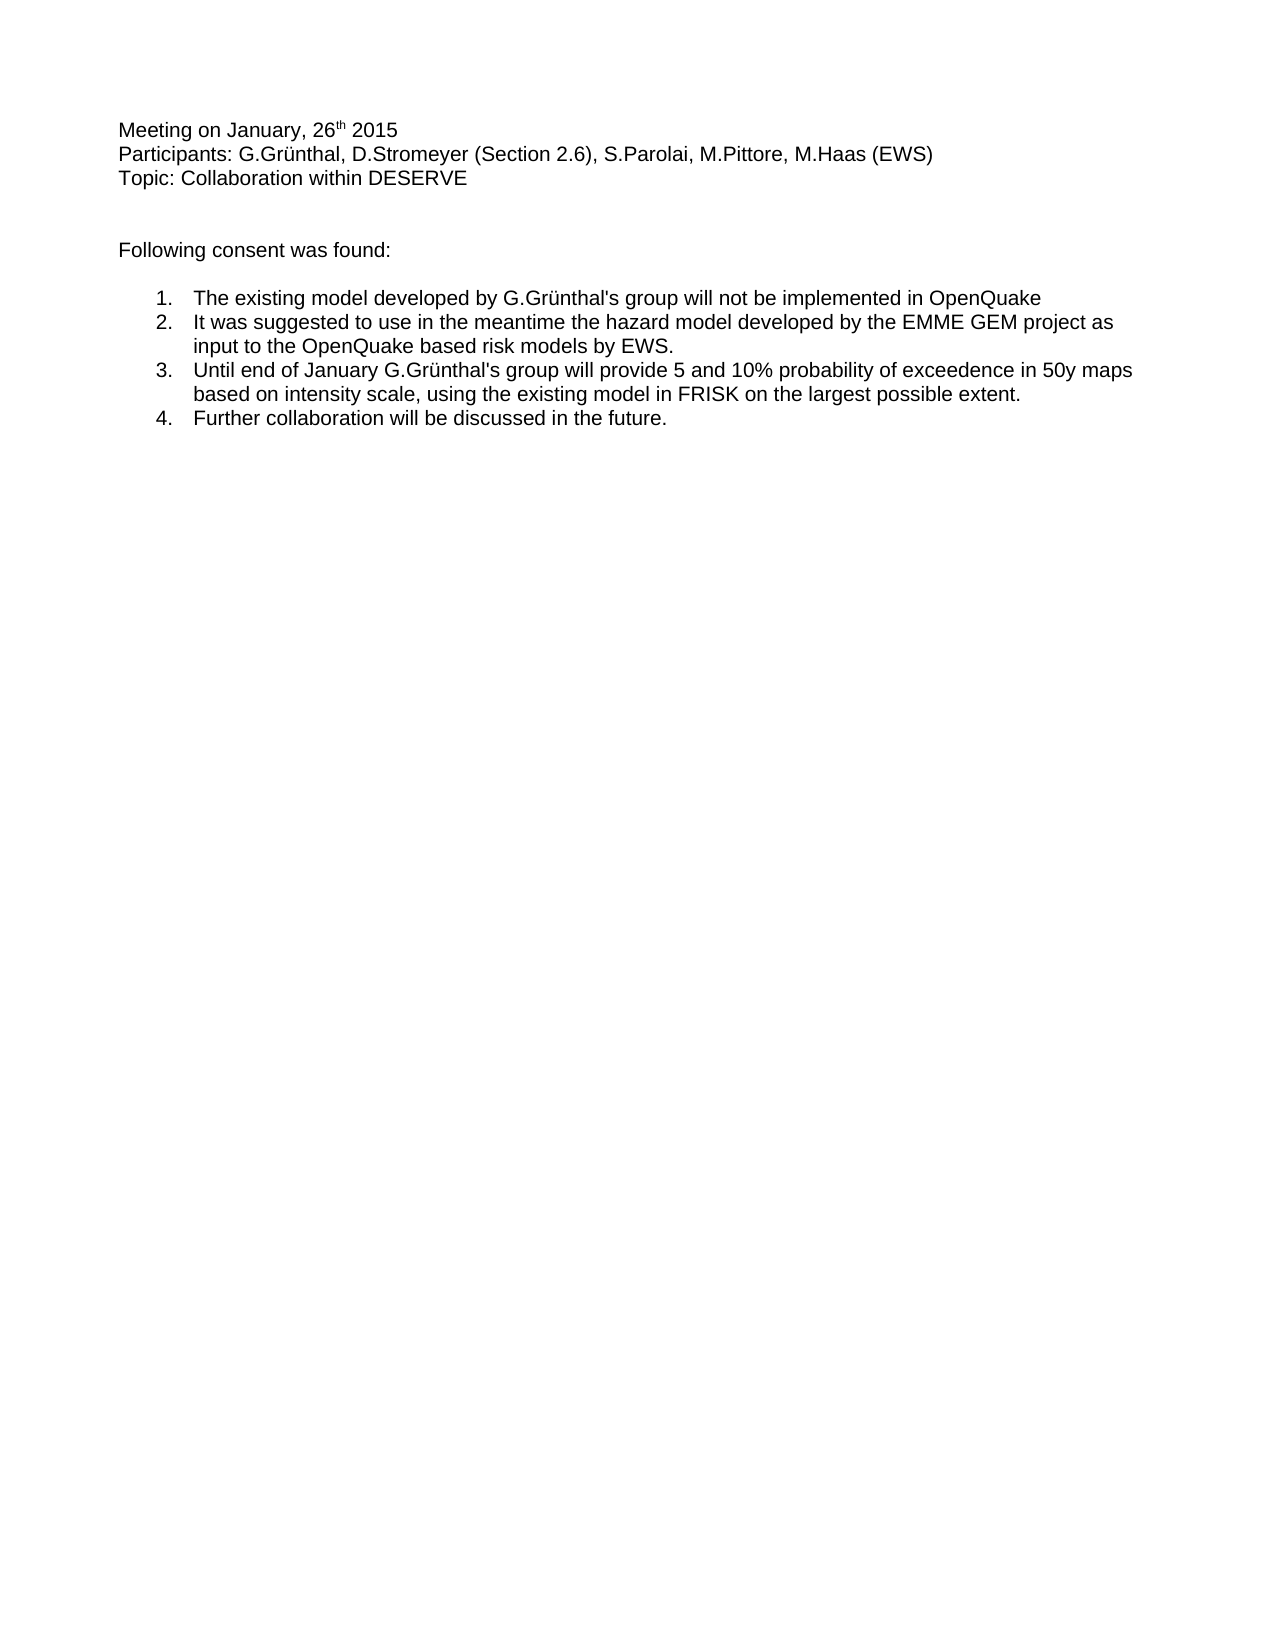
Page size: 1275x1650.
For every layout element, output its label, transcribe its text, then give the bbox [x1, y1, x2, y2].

text Following consent was found: [118, 238, 1157, 262]
text Meeting on January, 26th 2015 Participants: G.Grünthal, D.Stromeyer (Section 2.6), S.Parolai, M.Pittore, M.Haas (EWS) [118, 118, 1157, 166]
list It was suggested to use in the meantime the hazard model developed by the EMME GEM project as input to the OpenQuake based risk models by EWS. [156, 310, 1157, 358]
list Further collaboration will be discussed in the future. [156, 406, 1157, 429]
text Topic: Collaboration within DESERVE [118, 166, 1157, 190]
list Until end of January G.Grünthal's group will provide 5 and 10% probability of exceedence in 50y maps based on intensity scale, using the existing model in FRISK on the largest possible extent. [156, 358, 1157, 406]
list The existing model developed by G.Grünthal's group will not be implemented in OpenQuake [156, 286, 1157, 310]
